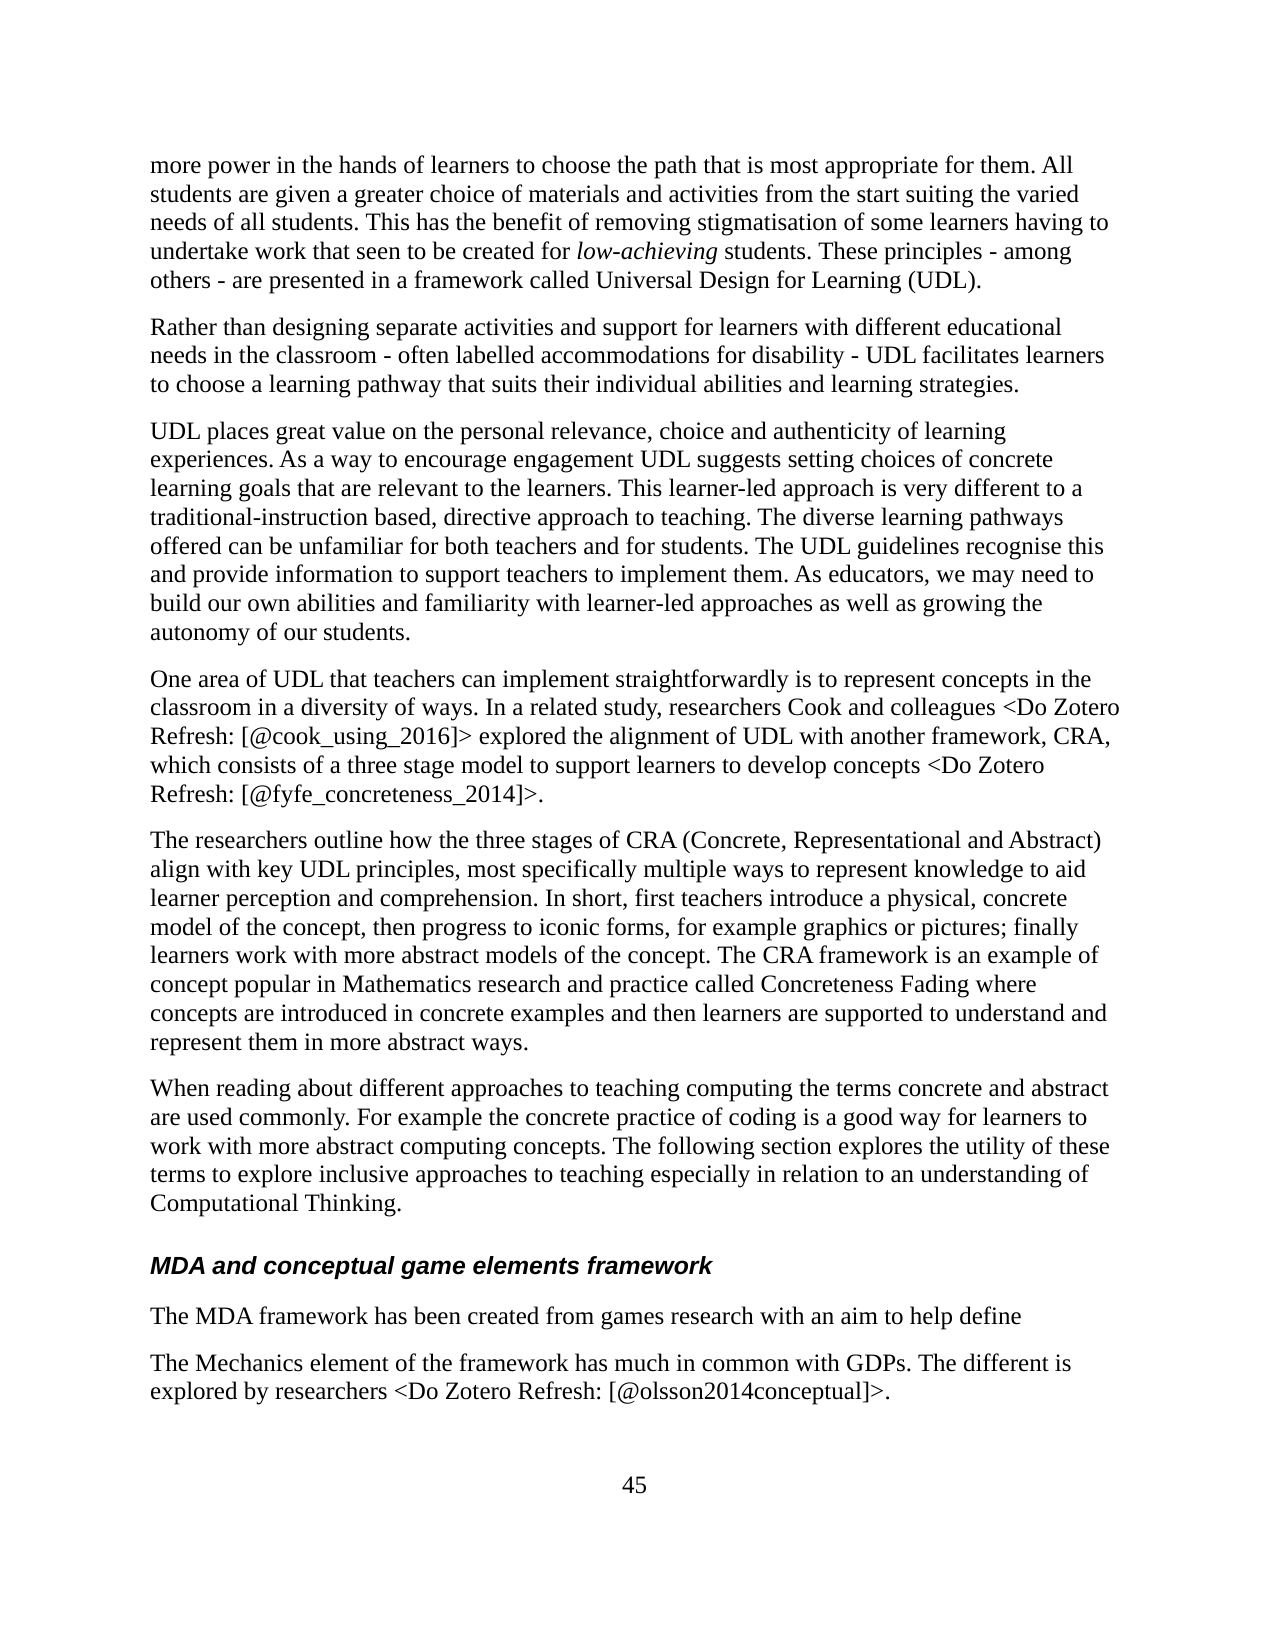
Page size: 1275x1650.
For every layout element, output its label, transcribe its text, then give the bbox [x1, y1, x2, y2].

subtitle MDA and conceptual game elements framework [150, 1251, 1125, 1279]
text Rather than designing separate activities and support for learners with different educational needs in the classroom - often labelled accommodations for disability - UDL facilitates learners to choose a learning pathway that suits their individual abilities and learning strategies. [150, 312, 1125, 398]
text The MDA framework has been created from games research with an aim to help define [150, 1301, 1125, 1330]
text When reading about different approaches to teaching computing the terms concrete and abstract are used commonly. For example the concrete practice of coding is a good way for learners to work with more abstract computing concepts. The following section explores the utility of these terms to explore inclusive approaches to teaching especially in relation to an understanding of Computational Thinking. [150, 1073, 1125, 1217]
text UDL places great value on the personal relevance, choice and authenticity of learning experiences. As a way to encourage engagement UDL suggests setting choices of concrete learning goals that are relevant to the learners. This learner-led approach is very different to a traditional-instruction based, directive approach to teaching. The diverse learning pathways offered can be unfamiliar for both teachers and for students. The UDL guidelines recognise this and provide information to support teachers to implement them. As educators, we may need to build our own abilities and familiarity with learner-led approaches as well as growing the autonomy of our students. [150, 416, 1125, 646]
text One area of UDL that teachers can implement straightforwardly is to represent concepts in the classroom in a diversity of ways. In a related study, researchers Cook and colleagues <Do Zotero Refresh: [@cook_using_2016]> explored the alignment of UDL with another framework, CRA, which consists of a three stage model to support learners to develop concepts <Do Zotero Refresh: [@fyfe_concreteness_2014]>. [150, 664, 1125, 807]
text The Mechanics element of the framework has much in common with GDPs. The different is explored by researchers <Do Zotero Refresh: [@olsson2014conceptual]>. [150, 1348, 1125, 1405]
text The researchers outline how the three stages of CRA (Concrete, Representational and Abstract) align with key UDL principles, most specifically multiple ways to represent knowledge to aid learner perception and comprehension. In short, first teachers introduce a physical, concrete model of the concept, then progress to iconic forms, for example graphics or pictures; finally learners work with more abstract models of the concept. The CRA framework is an example of concept popular in Mathematics research and practice called Concreteness Fading where concepts are introduced in concrete examples and then learners are supported to understand and represent them in more abstract ways. [150, 825, 1125, 1055]
text more power in the hands of learners to choose the path that is most appropriate for them. All students are given a greater choice of materials and activities from the start suiting the varied needs of all students. This has the benefit of removing stigmatisation of some learners having to undertake work that seen to be created for low-achieving students. These principles - among others - are presented in a framework called Universal Design for Learning (UDL). [150, 150, 1125, 294]
